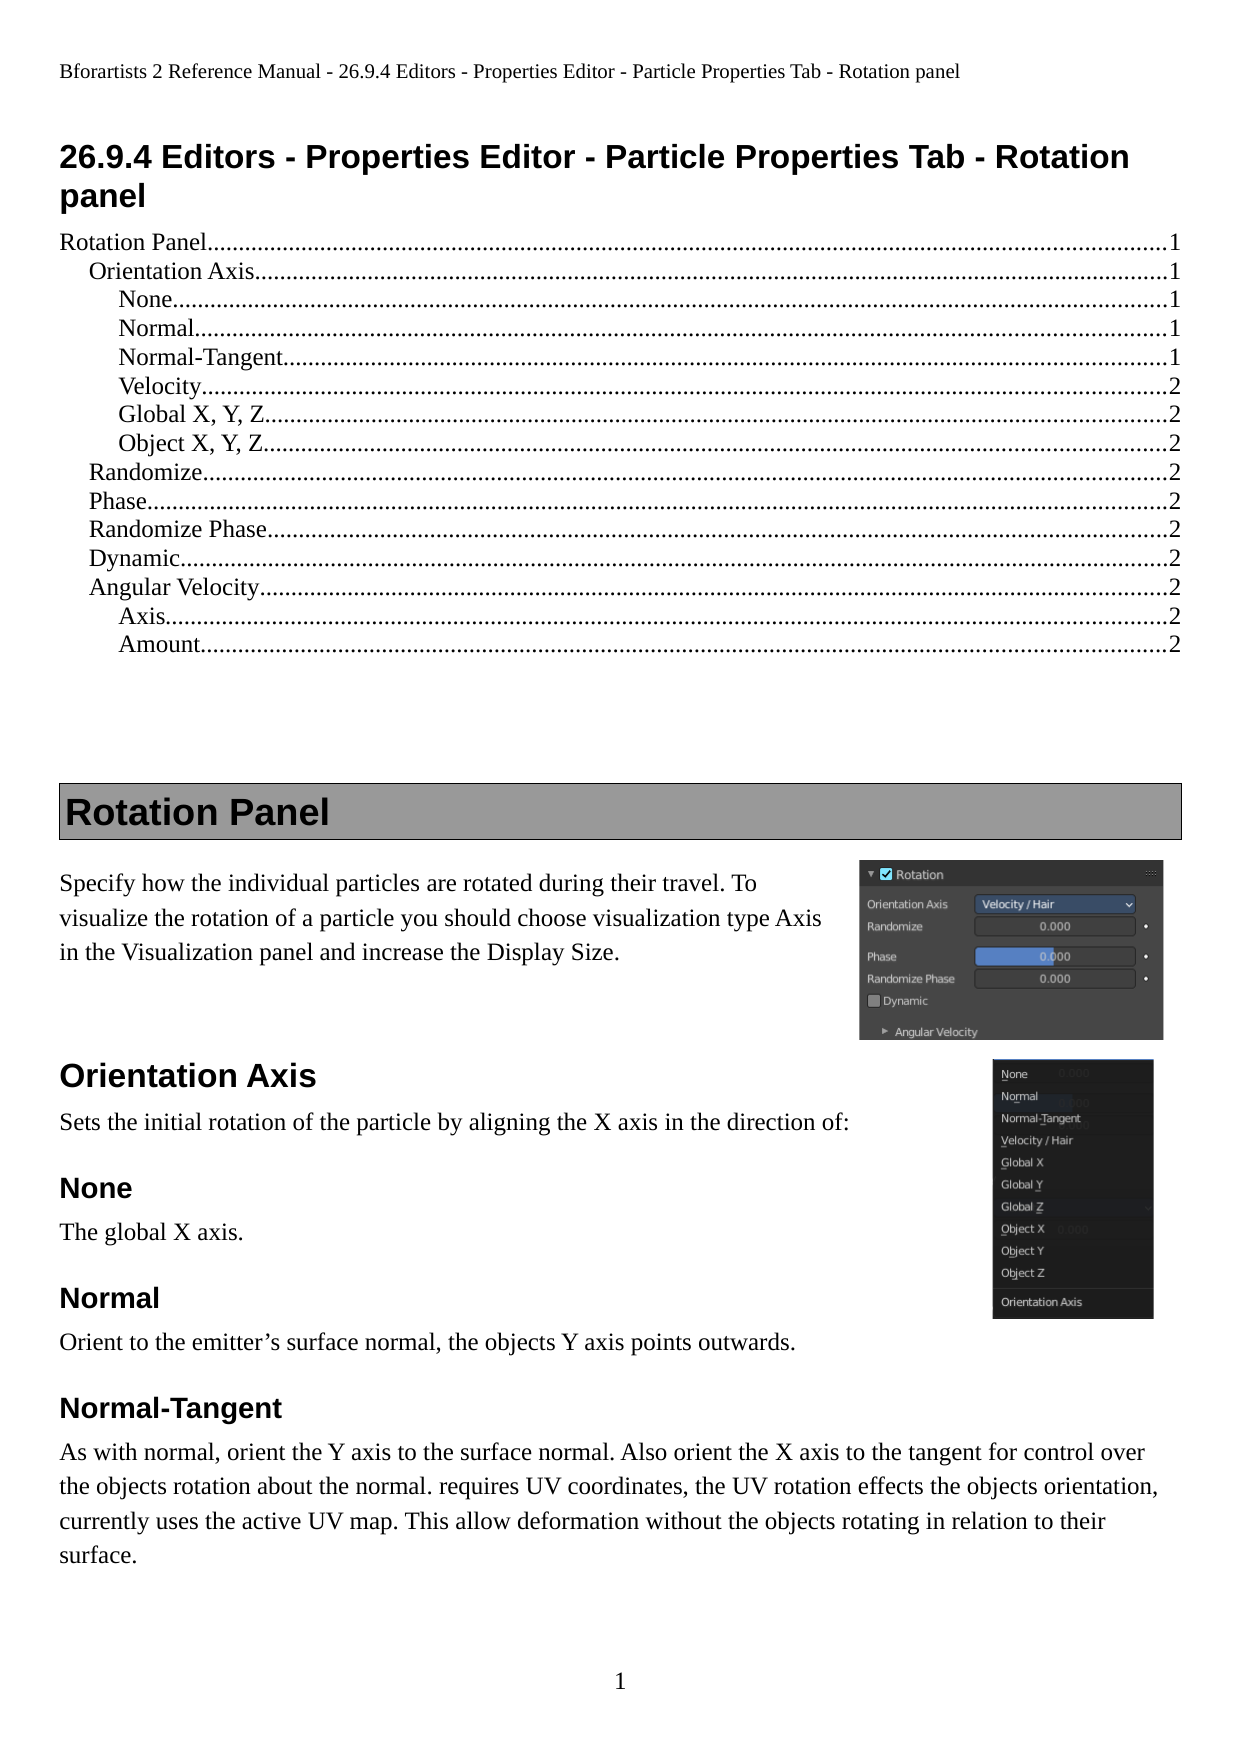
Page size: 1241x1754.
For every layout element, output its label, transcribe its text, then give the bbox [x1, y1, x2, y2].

text Normal-Tangent 1 [118, 342, 1181, 371]
text Dynamic 2 [88, 543, 1181, 572]
text The global X axis. [59, 1217, 992, 1246]
text Specify how the individual particles are rotated during their travel. To visualize the rotation of a particle you should choose visualization type Axis in the Visualization panel and increase the Display Size. [59, 868, 859, 966]
text Normal 1 [118, 313, 1181, 342]
text Orient to the emitter’s surface normal, the objects Y axis points outwards. [59, 1327, 1181, 1356]
text Rotation Panel 1 [59, 227, 1181, 256]
subtitle None [59, 1171, 992, 1204]
subtitle [1154, 1281, 1181, 1314]
text Orientation Axis 1 [88, 256, 1181, 284]
text Randomize Phase 2 [88, 514, 1181, 543]
subtitle 26.9.4 Editors - Properties Editor - Particle Properties Tab - Rotation panel [59, 138, 1181, 214]
subtitle Normal [59, 1281, 992, 1314]
text Global X, Y, Z 2 [118, 399, 1181, 428]
text Randomize 2 [88, 457, 1181, 486]
picture [992, 1059, 1154, 1319]
text Velocity 2 [118, 371, 1181, 399]
subtitle Normal-Tangent [59, 1391, 1181, 1424]
subtitle Orientation Axis [59, 1056, 1181, 1095]
table_header Rotation Panel [60, 784, 1181, 839]
text Amount 2 [118, 629, 1181, 658]
text Sets the initial rotation of the particle by aligning the X axis in the direction of: [59, 1107, 992, 1136]
text Axis 2 [118, 601, 1181, 629]
text Angular Velocity 2 [88, 572, 1181, 601]
picture [859, 860, 1164, 1040]
text As with normal, orient the Y axis to the surface normal. Also orient the X axis to the tangent for control over the objects rotation about the normal. requires UV coordinates, the UV rotation effects the objects orientation, currently uses the active UV map. This allow deformation without the objects rotating in relation to their surface. [59, 1437, 1181, 1569]
text Object X, Y, Z 2 [118, 428, 1181, 457]
subtitle [1154, 1171, 1181, 1204]
text [1154, 1217, 1181, 1246]
text Phase 2 [88, 486, 1181, 514]
text None 1 [118, 284, 1181, 313]
